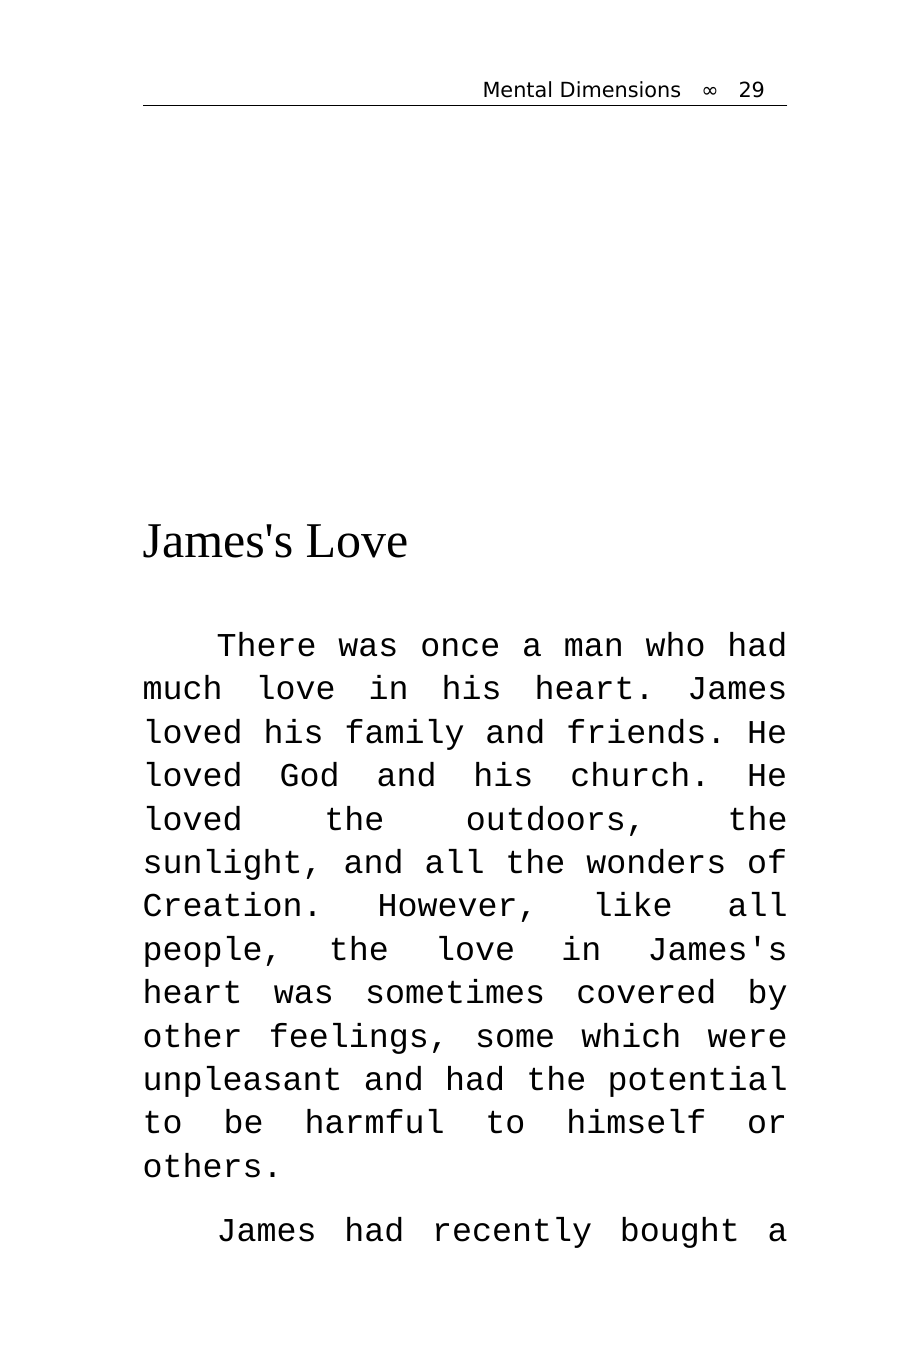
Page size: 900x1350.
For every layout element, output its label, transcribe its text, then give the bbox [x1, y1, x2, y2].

title James's Love [142, 511, 787, 568]
text There was once a man who had much love in his heart. James loved his family and friends. He loved God and his church. He loved the outdoors, the sunlight, and all the wonders of Creation. However, like all people, the love in James's heart was sometimes covered by other feelings, some which were unpleasant and had the potential to be harmful to himself or others. [142, 628, 787, 1187]
text James had recently bought a [142, 1214, 787, 1252]
